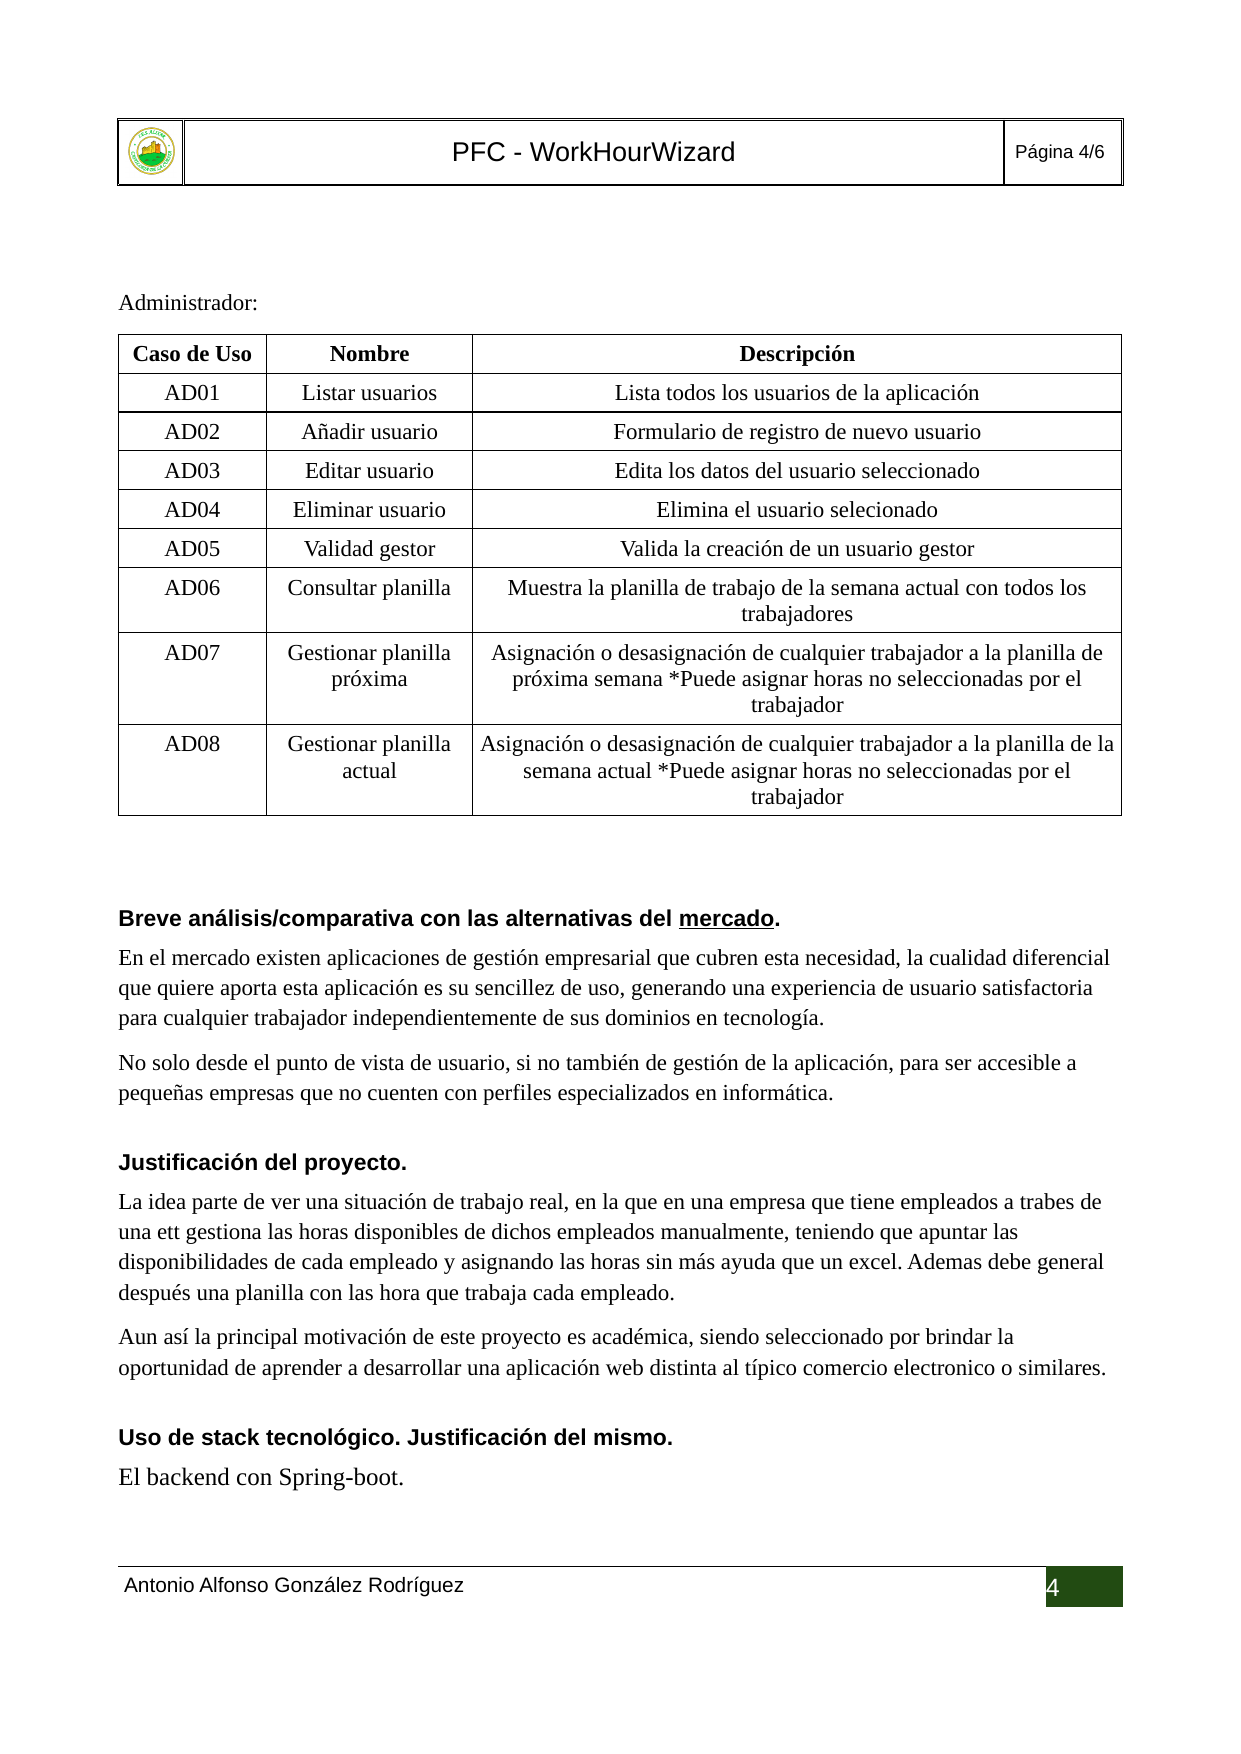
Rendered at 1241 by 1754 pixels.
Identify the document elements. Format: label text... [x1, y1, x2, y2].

table_cell Edita los datos del usuario seleccionado [473, 451, 1121, 489]
table_cell Muestra la planilla de trabajo de la semana actual con todos los trabajadores [473, 568, 1121, 632]
table_cell Validad gestor [267, 529, 472, 567]
table_cell Valida la creación de un usuario gestor [473, 529, 1121, 567]
table_cell Formulario de registro de nuevo usuario [473, 413, 1121, 450]
table_cell Listar usuarios [267, 374, 472, 411]
table_cell AD04 [119, 490, 266, 528]
text No solo desde el punto de vista de usuario, si no también de gestión de la aplicación, para ser accesible a pequeñas empresas que no cuenten con perfiles especializados en informática. [118, 1049, 1122, 1106]
table_cell Eliminar usuario [267, 490, 472, 528]
table_header Descripción [473, 335, 1121, 373]
table_cell Gestionar planilla actual [267, 725, 472, 815]
subtitle Breve análisis/comparativa con las alternativas del mercado. [118, 905, 1122, 931]
table_cell AD07 [119, 633, 266, 724]
text La idea parte de ver una situación de trabajo real, en la que en una empresa que tiene empleados a trabes de una ett gestiona las horas disponibles de dichos empleados manualmente, teniendo que apuntar las disponibilidades de cada empleado y asignando las horas sin más ayuda que un excel. Ademas debe general después una planilla con las hora que trabaja cada empleado. [118, 1188, 1122, 1305]
table_cell AD01 [119, 374, 266, 411]
text El backend con Spring-boot. [118, 1462, 1122, 1491]
table_cell AD05 [119, 529, 266, 567]
table_cell Elimina el usuario selecionado [473, 490, 1121, 528]
table_cell Asignación o desasignación de cualquier trabajador a la planilla de la semana actual *Puede asignar horas no seleccionadas por el trabajador [473, 725, 1121, 815]
text Administrador: [118, 289, 1122, 315]
subtitle Justificación del proyecto. [118, 1149, 1122, 1176]
picture [125, 125, 178, 178]
table_cell Consultar planilla [267, 568, 472, 632]
table_cell Añadir usuario [267, 413, 472, 450]
table_cell Editar usuario [267, 451, 472, 489]
table_cell Gestionar planilla próxima [267, 633, 472, 724]
table_cell AD02 [119, 413, 266, 450]
text Aun así la principal motivación de este proyecto es académica, siendo seleccionado por brindar la oportunidad de aprender a desarrollar una aplicación web distinta al típico comercio electronico o similares. [118, 1323, 1122, 1380]
table_cell AD03 [119, 451, 266, 489]
table_cell Lista todos los usuarios de la aplicación [473, 374, 1121, 411]
text En el mercado existen aplicaciones de gestión empresarial que cubren esta necesidad, la cualidad diferencial que quiere aporta esta aplicación es su sencillez de uso, generando una experiencia de usuario satisfactoria para cualquier trabajador independientemente de sus dominios en tecnología. [118, 944, 1122, 1031]
table_header Caso de Uso [119, 335, 266, 373]
table_cell Asignación o desasignación de cualquier trabajador a la planilla de próxima semana *Puede asignar horas no seleccionadas por el trabajador [473, 633, 1121, 724]
table_cell AD08 [119, 725, 266, 815]
subtitle Uso de stack tecnológico. Justificación del mismo. [118, 1423, 1122, 1450]
table_header Nombre [267, 335, 472, 373]
table_cell AD06 [119, 568, 266, 632]
